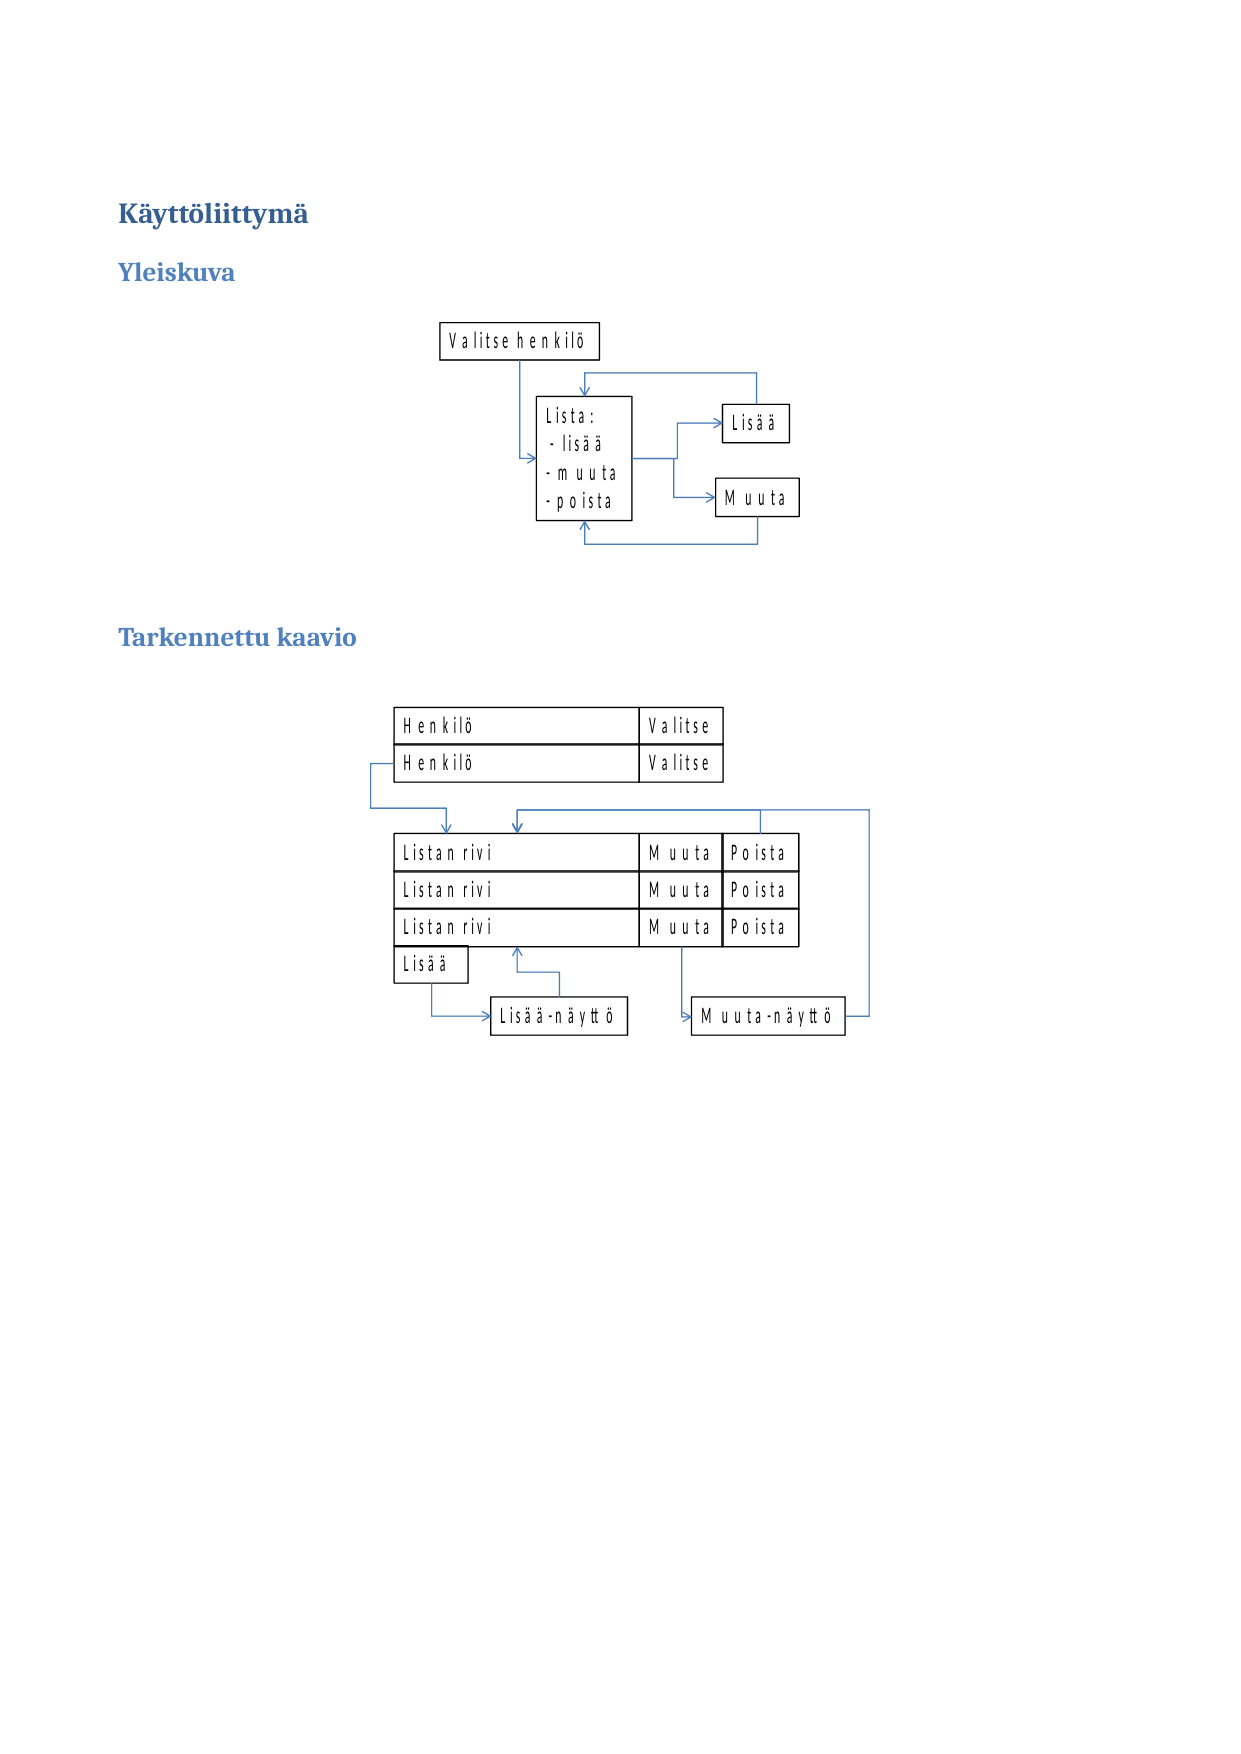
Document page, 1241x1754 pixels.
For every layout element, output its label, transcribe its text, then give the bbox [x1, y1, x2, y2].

subtitle Yleiskuva [118, 257, 1122, 288]
subtitle Tarkennettu kaavio [118, 622, 1122, 653]
subtitle Käyttöliittymä [118, 198, 1122, 231]
